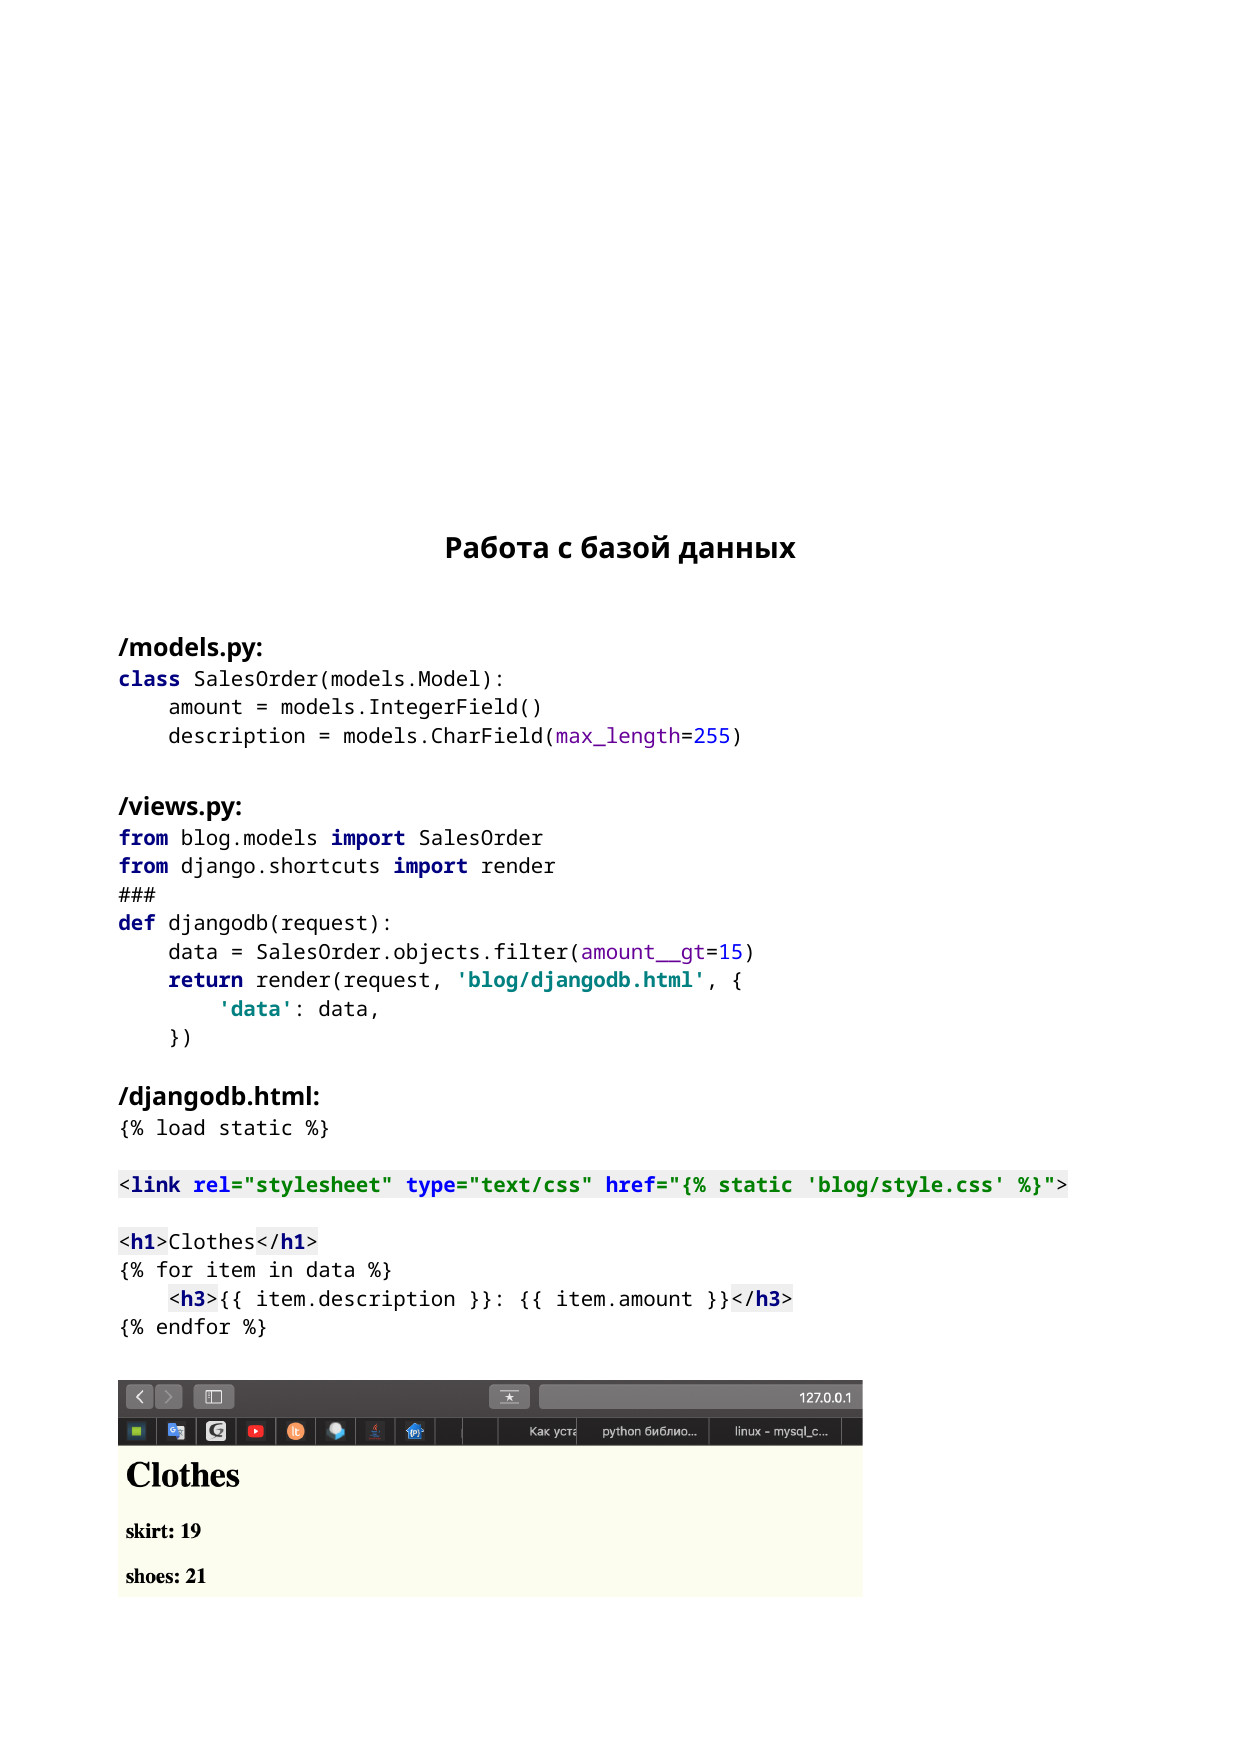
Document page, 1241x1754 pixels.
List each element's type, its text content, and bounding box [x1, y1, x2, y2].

picture [118, 1380, 863, 1597]
text class SalesOrder(models.Model): amount = models.IntegerField() description = models.CharField(max_length=255) [118, 664, 1122, 749]
text /views.py: [118, 789, 1122, 823]
text /djangodb.html: [118, 1079, 1122, 1113]
text ### [118, 880, 1122, 908]
text Работа с базой данных [118, 527, 1122, 567]
text def djangodb(request): data = SalesOrder.objects.filter(amount__gt=15) return render(request, 'blog/djangodb.html', { 'data': data, }) [118, 908, 1122, 1051]
text /models.py: [118, 630, 1122, 664]
text from blog.models import SalesOrder from django.shortcuts import render [118, 823, 1122, 880]
text {% load static %} <link rel="stylesheet" type="text/css" href="{% static 'blog/style.css' %}"> <h1>Clothes</h1> {% for item in data %} <h3>{{ item.description }}: {{ item.amount }}</h3> {% endfor %} [118, 1113, 1122, 1341]
